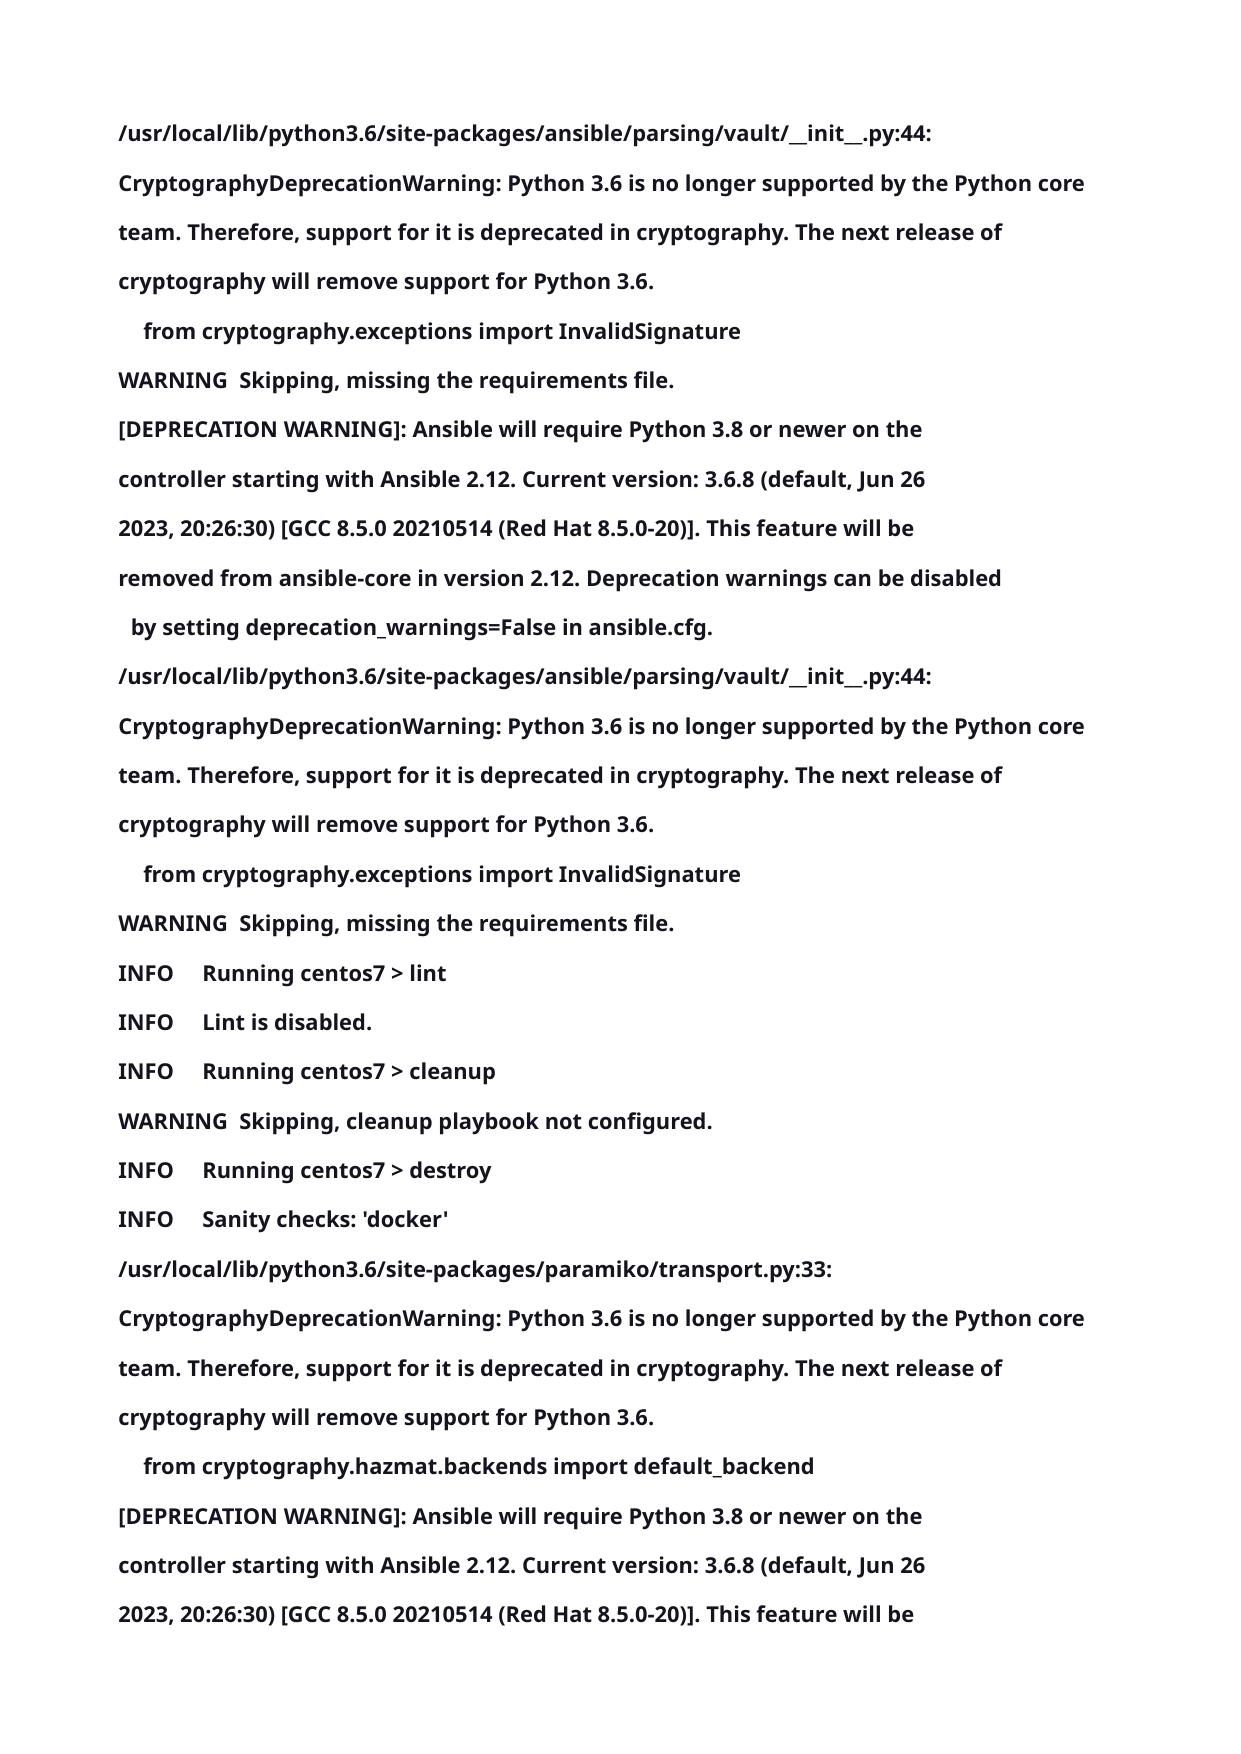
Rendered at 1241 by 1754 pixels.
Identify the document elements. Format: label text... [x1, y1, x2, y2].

text 2023, 20:26:30) [GCC 8.5.0 20210514 (Red Hat 8.5.0-20)]. This feature will be [118, 513, 1122, 543]
text WARNING Skipping, cleanup playbook not configured. [118, 1106, 1122, 1135]
text [DEPRECATION WARNING]: Ansible will require Python 3.8 or newer on the [118, 414, 1122, 444]
text WARNING Skipping, missing the requirements file. [118, 365, 1122, 395]
text controller starting with Ansible 2.12. Current version: 3.6.8 (default, Jun 26 [118, 464, 1122, 493]
text 2023, 20:26:30) [GCC 8.5.0 20210514 (Red Hat 8.5.0-20)]. This feature will be [118, 1599, 1122, 1629]
text from cryptography.hazmat.backends import default_backend [118, 1451, 1122, 1481]
text WARNING Skipping, missing the requirements file. [118, 908, 1122, 938]
text removed from ansible-core in version 2.12. Deprecation warnings can be disabled [118, 562, 1122, 592]
text INFO Running centos7 > destroy [118, 1155, 1122, 1185]
text controller starting with Ansible 2.12. Current version: 3.6.8 (default, Jun 26 [118, 1550, 1122, 1580]
text from cryptography.exceptions import InvalidSignature [118, 859, 1122, 888]
text /usr/local/lib/python3.6/site-packages/ansible/parsing/vault/__init__.py:44: CryptographyDeprecationWarning: Python 3.6 is no longer supported by the Python core team. Therefore, support for it is deprecated in cryptography. The next release of cryptography will remove support for Python 3.6. [118, 661, 1122, 839]
text INFO Lint is disabled. [118, 1007, 1122, 1037]
text INFO Running centos7 > lint [118, 957, 1122, 987]
text INFO Running centos7 > cleanup [118, 1056, 1122, 1086]
text by setting deprecation_warnings=False in ansible.cfg. [118, 612, 1122, 642]
text [DEPRECATION WARNING]: Ansible will require Python 3.8 or newer on the [118, 1501, 1122, 1530]
text /usr/local/lib/python3.6/site-packages/ansible/parsing/vault/__init__.py:44: CryptographyDeprecationWarning: Python 3.6 is no longer supported by the Python core team. Therefore, support for it is deprecated in cryptography. The next release of cryptography will remove support for Python 3.6. [118, 118, 1122, 296]
text /usr/local/lib/python3.6/site-packages/paramiko/transport.py:33: CryptographyDeprecationWarning: Python 3.6 is no longer supported by the Python core team. Therefore, support for it is deprecated in cryptography. The next release of cryptography will remove support for Python 3.6. [118, 1254, 1122, 1432]
text INFO Sanity checks: 'docker' [118, 1204, 1122, 1234]
text from cryptography.exceptions import InvalidSignature [118, 316, 1122, 345]
